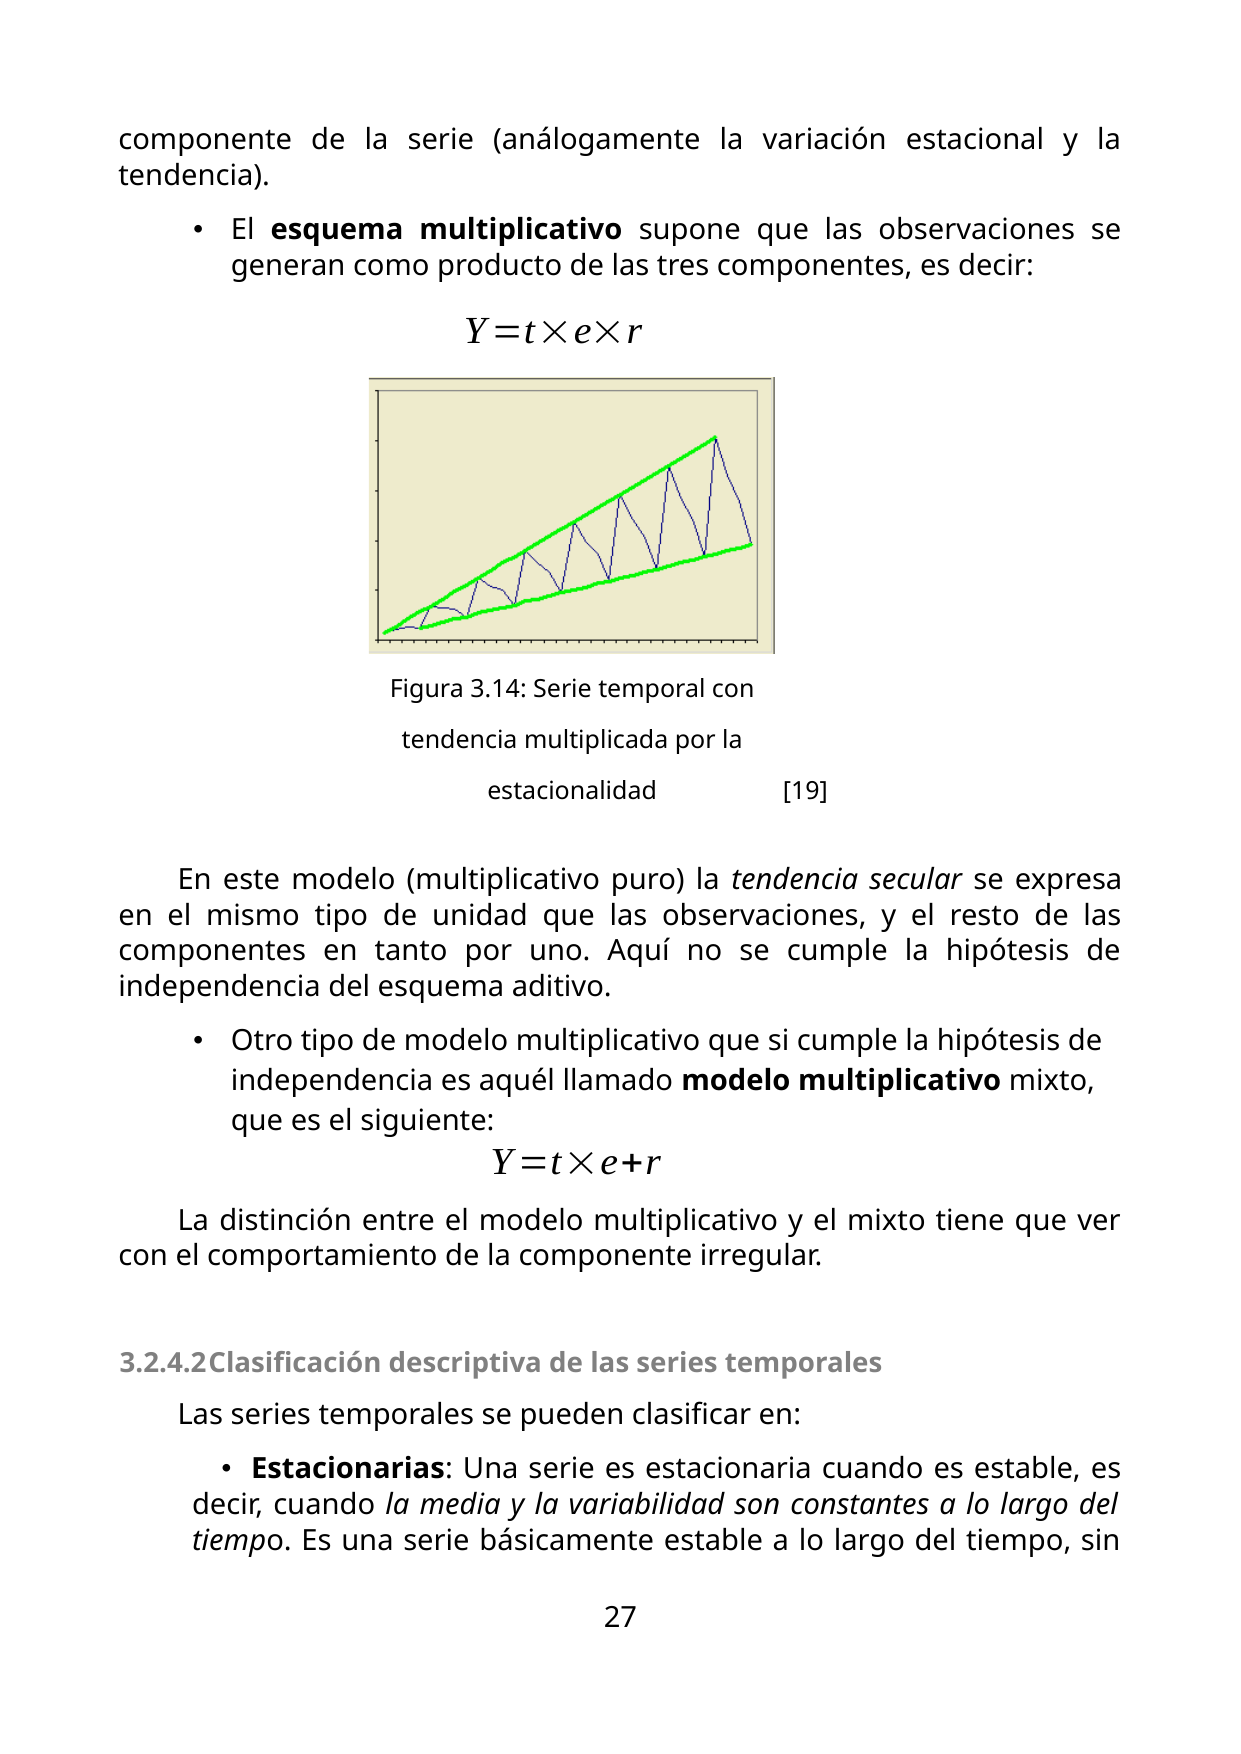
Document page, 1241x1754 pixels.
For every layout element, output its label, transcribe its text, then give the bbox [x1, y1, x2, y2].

list El esquema multiplicativo supone que las observaciones se generan como producto de las tres componentes, es decir: [193, 208, 1122, 283]
subtitle Clasificación descriptiva de las series temporales [119, 1343, 1122, 1381]
text Las series temporales se pueden clasificar en: [118, 1393, 1122, 1433]
text Figura 3.14: Serie temporal con tendencia multiplicada por la estacionalidad [369, 654, 775, 807]
list Otro tipo de modelo multiplicativo que si cumple la hipótesis de independencia es aquél llamado modelo multiplicativo mixto, que es el siguiente: [193, 1019, 1122, 1138]
text componente de la serie (análogamente la variación estacional y la tendencia). [118, 118, 1122, 193]
text [19] [118, 768, 1122, 843]
list Estacionarias: Una serie es estacionaria cuando es estable, es decir, cuando la media y la variabilidad son constantes a lo largo del tiempo. Es una serie básicamente estable a lo largo del tiempo, sin [162, 1448, 1122, 1559]
text La distinción entre el modelo multiplicativo y el mixto tiene que ver con el comportamiento de la componente irregular. [118, 1199, 1122, 1274]
text En este modelo (multiplicativo puro) la tendencia secular se expresa en el mismo tipo de unidad que las observaciones, y el resto de las componentes en tanto por uno. Aquí no se cumple la hipótesis de independencia del esquema aditivo. [118, 858, 1122, 1005]
picture [368, 377, 775, 654]
